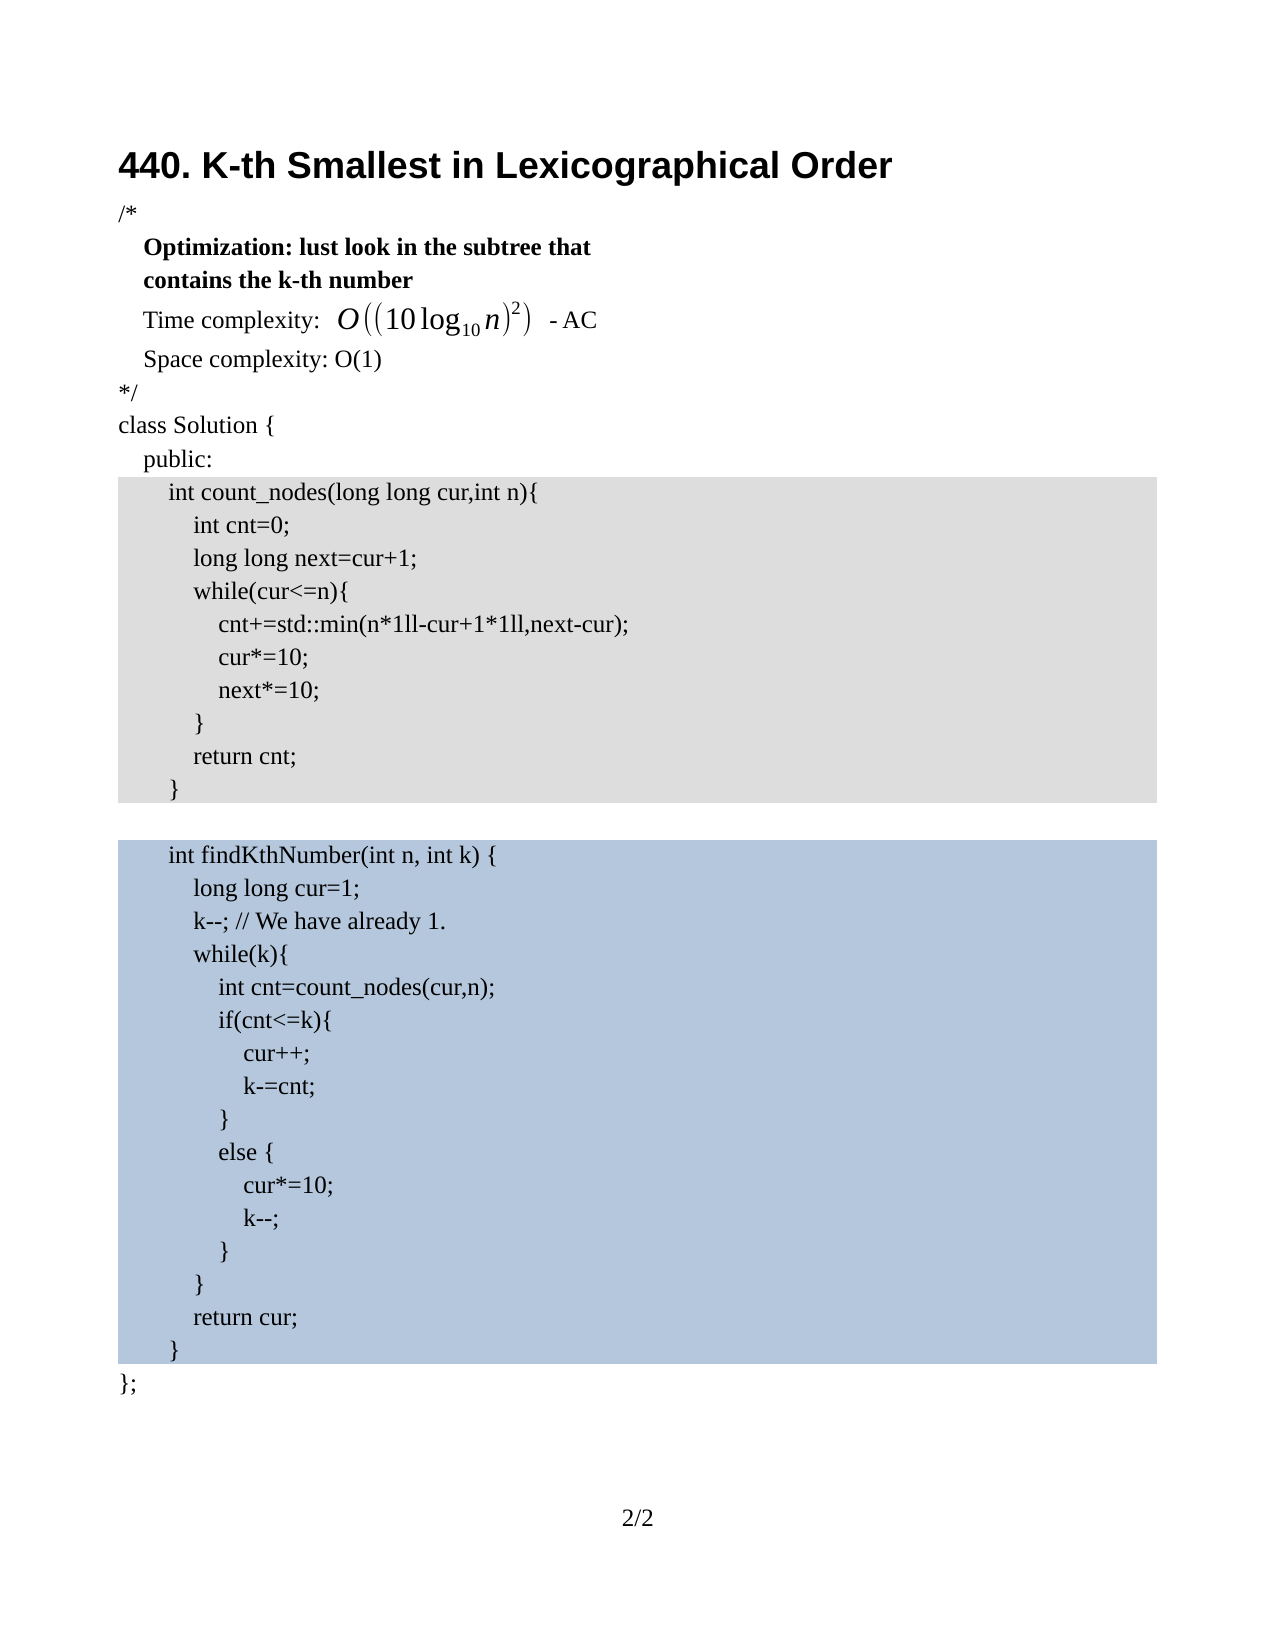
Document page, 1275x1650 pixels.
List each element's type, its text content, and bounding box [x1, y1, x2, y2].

text }; [118, 1368, 1157, 1397]
text } [118, 1104, 1157, 1133]
subtitle 440. K-th Smallest in Lexicographical Order [118, 143, 1157, 186]
text cur*=10; [118, 642, 1157, 671]
text return cnt; [118, 741, 1157, 769]
text class Solution { [118, 411, 1157, 439]
text */ [118, 378, 1157, 406]
text int cnt=0; [118, 510, 1157, 538]
text Time complexity: - AC [118, 298, 1157, 340]
text cur++; [118, 1038, 1157, 1067]
text while(k){ [118, 939, 1157, 968]
text if(cnt<=k){ [118, 1005, 1157, 1034]
text cur*=10; [118, 1170, 1157, 1199]
text } [118, 774, 1157, 803]
text k-=cnt; [118, 1071, 1157, 1100]
text } [118, 708, 1157, 737]
text long long next=cur+1; [118, 543, 1157, 571]
text /* [118, 199, 1157, 227]
text long long cur=1; [118, 873, 1157, 902]
text int findKthNumber(int n, int k) { [118, 840, 1157, 869]
text k--; // We have already 1. [118, 906, 1157, 935]
text k--; [118, 1203, 1157, 1232]
text public: [118, 444, 1157, 472]
text else { [118, 1137, 1157, 1166]
text } [118, 1335, 1157, 1364]
text } [118, 1236, 1157, 1265]
text Optimization: lust look in the subtree that [118, 232, 1157, 261]
text contains the k-th number [118, 265, 1157, 293]
text return cur; [118, 1302, 1157, 1331]
text int count_nodes(long long cur,int n){ [118, 477, 1157, 505]
text while(cur<=n){ [118, 576, 1157, 604]
text } [118, 1269, 1157, 1298]
text Space complexity: O(1) [118, 344, 1157, 373]
text cnt+=std::min(n*1ll-cur+1*1ll,next-cur); [118, 609, 1157, 637]
text int cnt=count_nodes(cur,n); [118, 972, 1157, 1001]
text next*=10; [118, 675, 1157, 703]
